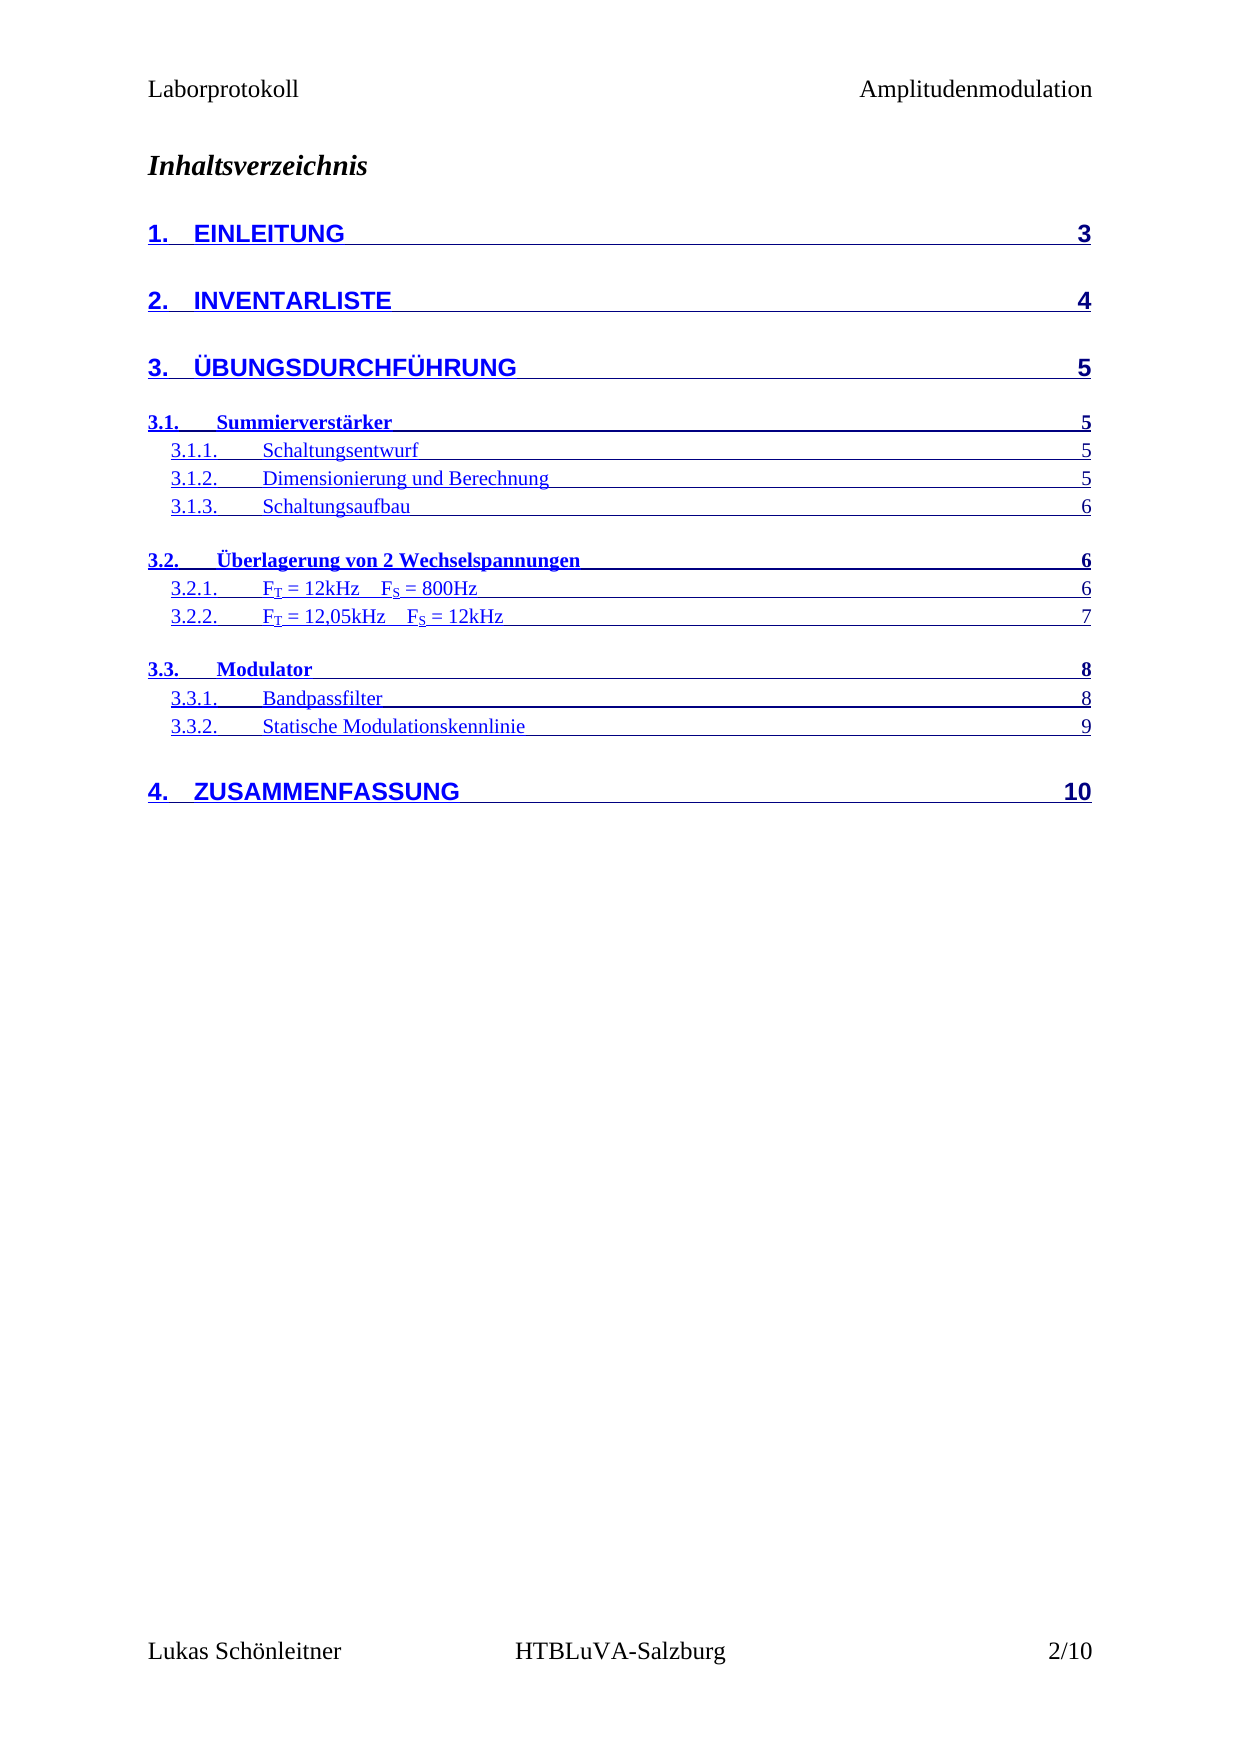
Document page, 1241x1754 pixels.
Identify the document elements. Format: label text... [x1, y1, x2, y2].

text 4. Zusammenfassung 10 [148, 777, 1092, 802]
text 3.2.2. FT = 12,05kHz FS = 12kHz 7 [171, 601, 1092, 629]
text 3.3.1. Bandpassfilter 8 [171, 683, 1092, 711]
text 3.1. Summierverstärker 5 [148, 407, 1092, 435]
text 3.2. Überlagerung von 2 Wechselspannungen 6 [148, 545, 1092, 573]
text 3.3. Modulator 8 [148, 654, 1092, 682]
text 1. Einleitung 3 [148, 219, 1092, 248]
text 3.1.3. Schaltungsaufbau 6 [171, 492, 1092, 519]
text 3.2.1. FT = 12kHz FS = 800Hz 6 [171, 573, 1092, 601]
text 3. Übungsdurchführung 5 [148, 352, 1092, 382]
text 3.1.2. Dimensionierung und Berechnung 5 [171, 463, 1092, 491]
text Inhaltsverzeichnis [148, 148, 1092, 181]
text 2. Inventarliste 4 [148, 286, 1092, 315]
text 3.1.1. Schaltungsentwurf 5 [171, 435, 1092, 463]
text 3.3.2. Statische Modulationskennlinie 9 [171, 711, 1092, 739]
